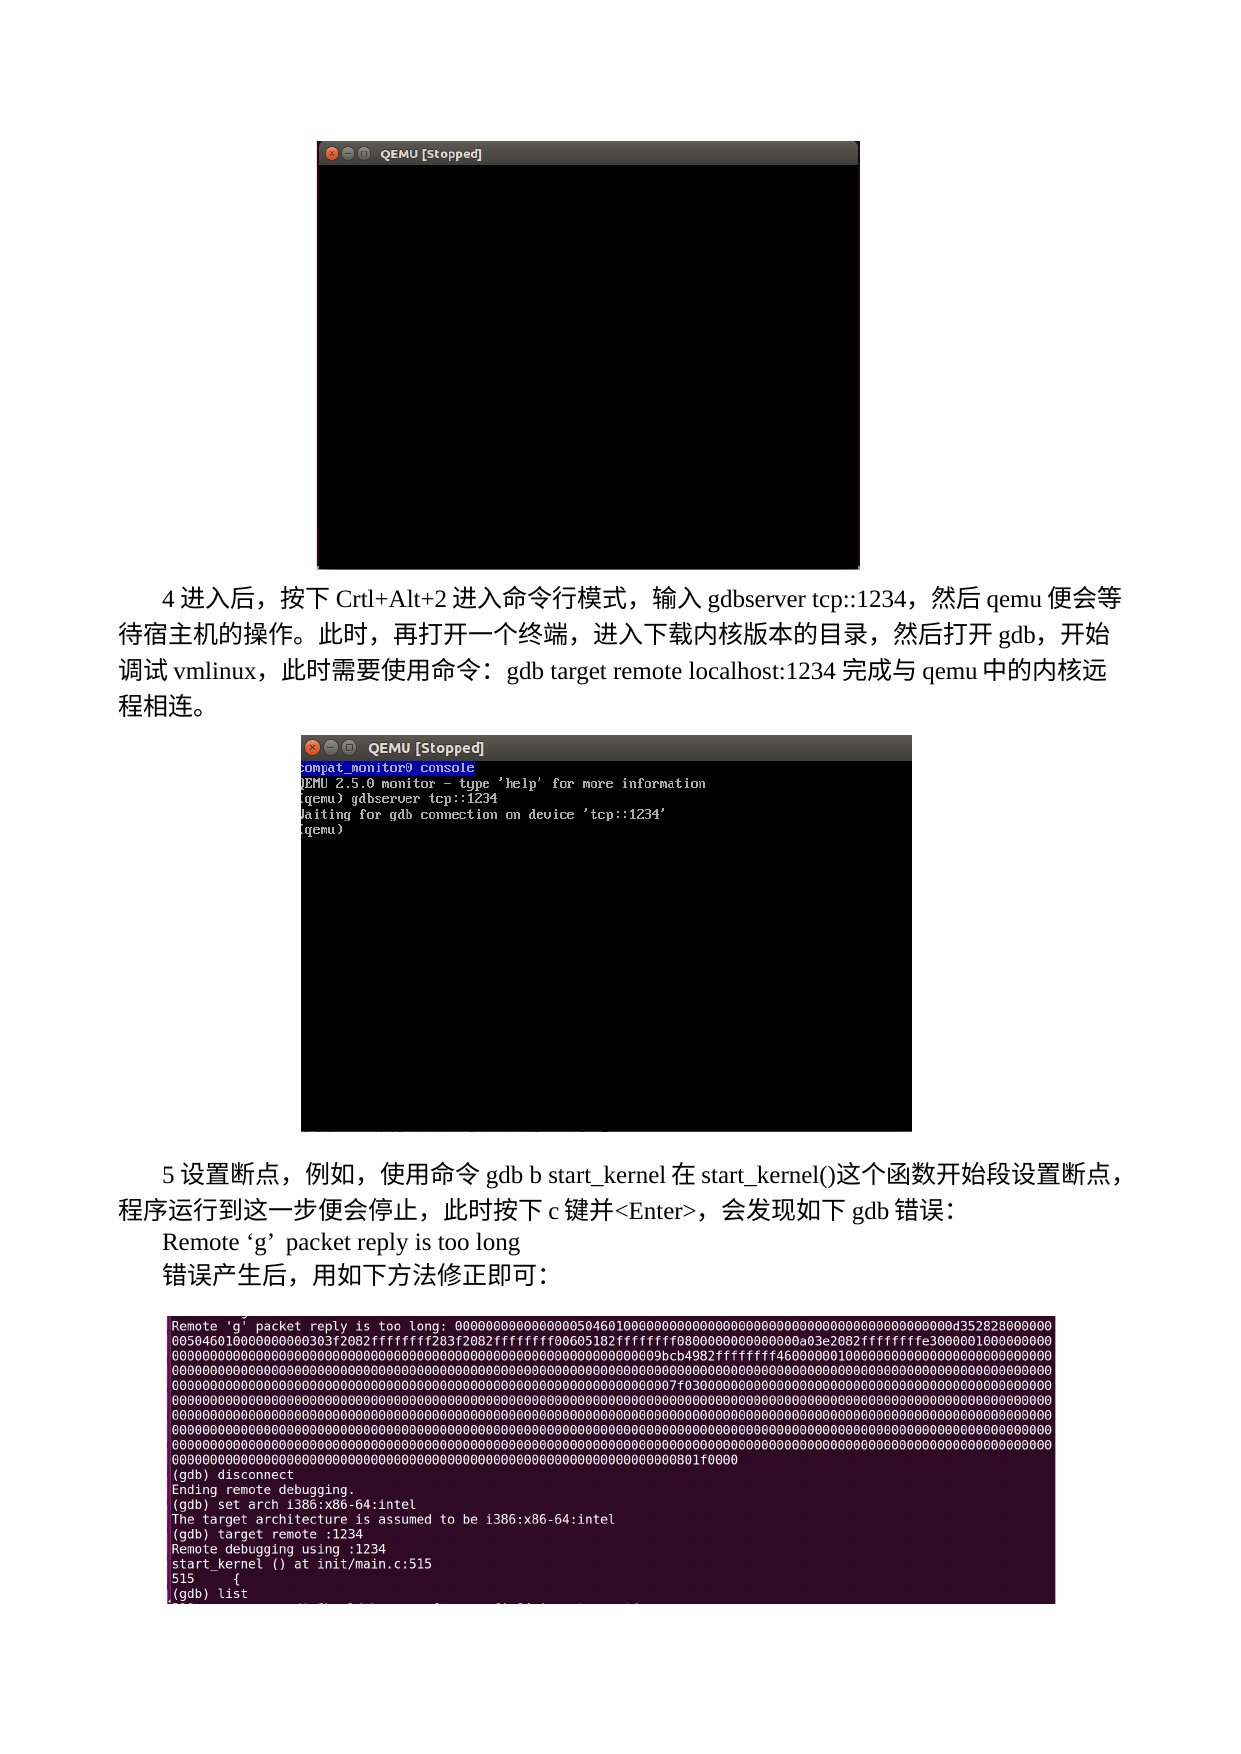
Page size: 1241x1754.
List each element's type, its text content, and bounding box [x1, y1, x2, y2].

text 错误产生后，用如下方法修正即可： [118, 1256, 1122, 1292]
text Remote ‘g’ packet reply is too long [118, 1227, 1122, 1256]
picture [301, 735, 912, 1132]
text 4 进入后，按下Crtl+Alt+2进入命令行模式，输入gdbserver tcp::1234，然后qemu便会等待宿主机的操作。此时，再打开一个终端，进入下载内核版本的目录，然后打开gdb，开始调试vmlinux，此时需要使用命令：gdb target remote localhost:1234 完成与qemu中的内核远程相连。 [118, 578, 1122, 723]
text 5 设置断点，例如，使用命令gdb b start_kernel在start_kernel()这个函数开始段设置断点，程序运行到这一步便会停止，此时按下c键并<Enter>，会发现如下gdb错误： [118, 1154, 1122, 1227]
picture [316, 141, 860, 570]
picture [166, 1316, 1056, 1604]
